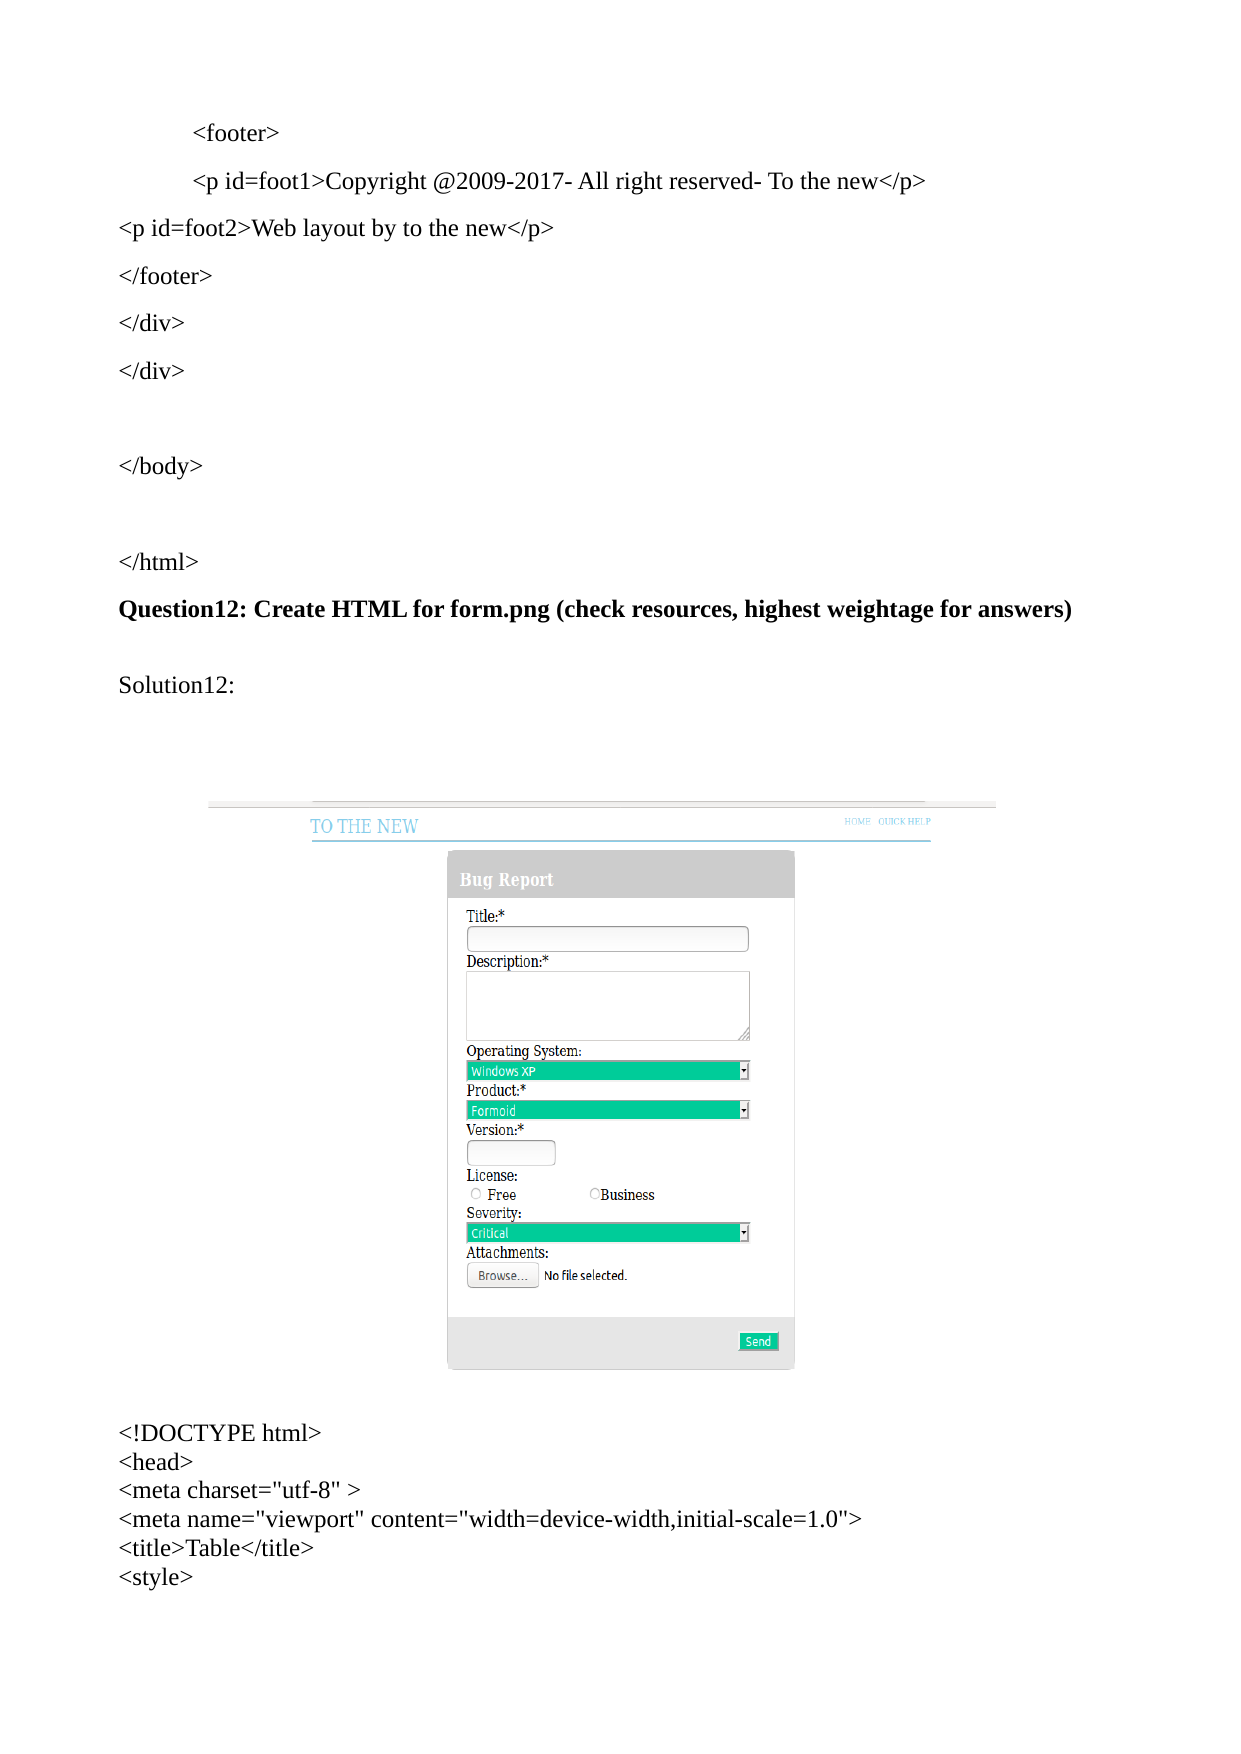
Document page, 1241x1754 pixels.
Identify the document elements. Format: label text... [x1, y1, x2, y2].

text <meta name="viewport" content="width=device-width,initial-scale=1.0"> [118, 1504, 1122, 1533]
text </html> [118, 547, 1122, 575]
text <style> [118, 1562, 1122, 1591]
text Solution12: [118, 671, 1122, 699]
text <title>Table</title> [118, 1533, 1122, 1562]
text </body> [118, 451, 1122, 480]
text Question12: Create HTML for form.png (check resources, highest weightage for answers) [118, 594, 1122, 623]
text </footer> [118, 261, 1122, 290]
text <head> [118, 1447, 1122, 1476]
text <footer> [118, 118, 1122, 147]
text <p id=foot1>Copyright @2009-2017- All right reserved- To the new</p> [118, 166, 1122, 194]
text </div> [118, 308, 1122, 337]
text <!DOCTYPE html> [118, 1418, 1122, 1447]
text <p id=foot2>Web layout by to the new</p> [118, 213, 1122, 242]
text <meta charset="utf-8" > [118, 1476, 1122, 1504]
text </div> [118, 356, 1122, 385]
picture [208, 801, 996, 1409]
